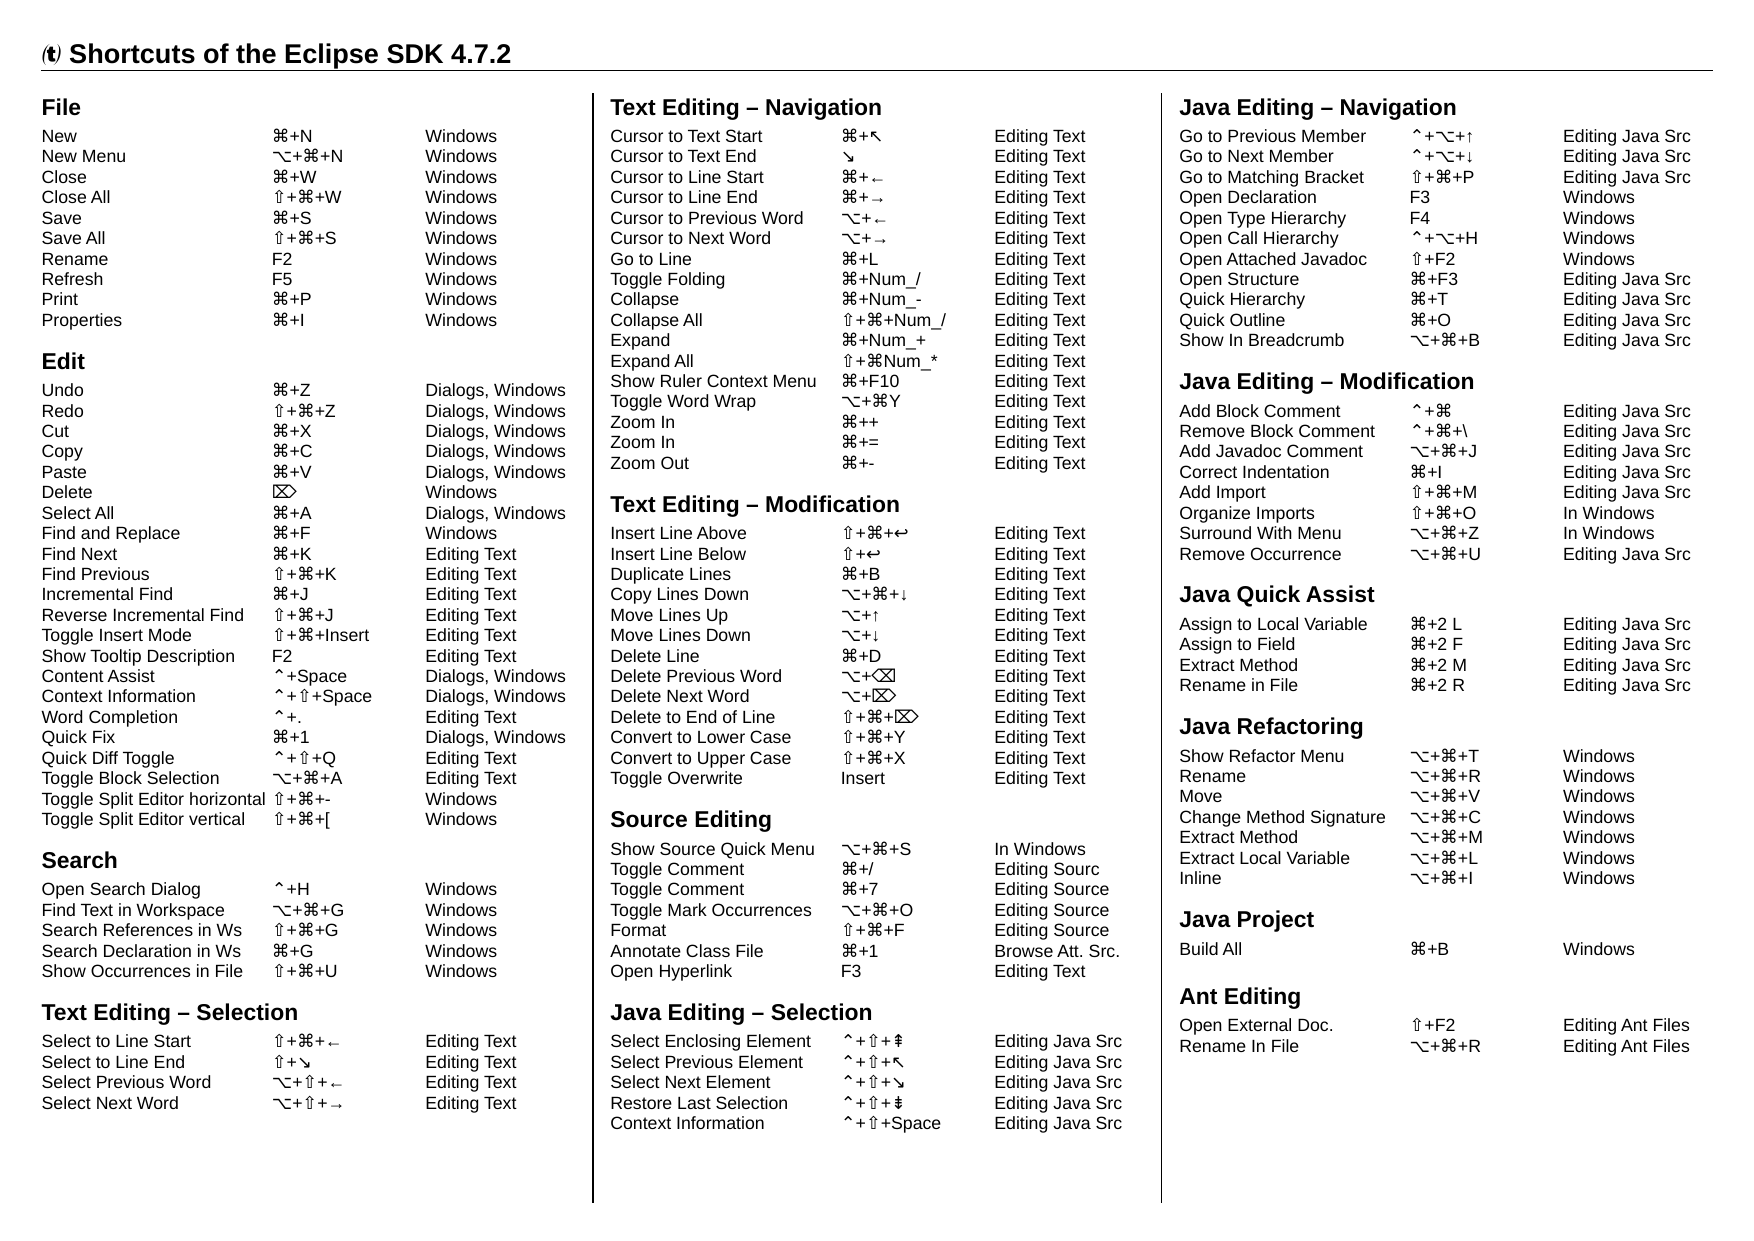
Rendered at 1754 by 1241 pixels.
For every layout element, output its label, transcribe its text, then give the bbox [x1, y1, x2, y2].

text Surround With Menu ⌥+⌘+Z In Windows [1179, 523, 1713, 543]
subtitle Java Project [1179, 906, 1713, 932]
text Close All ⇧+⌘+W Windows [41, 187, 575, 207]
text Cursor to Text Start ⌘+↖ Editing Text [610, 126, 1144, 146]
text Open Type Hierarchy F4 Windows [1179, 207, 1713, 228]
text Expand All ⇧+⌘Num_* Editing Text [610, 350, 1144, 371]
text Show Occurrences in File ⇧+⌘+U Windows [41, 961, 575, 981]
text Duplicate Lines ⌘+B Editing Text [610, 564, 1144, 584]
text Move Lines Down ⌥+↓ Editing Text [610, 625, 1144, 645]
subtitle Java Editing – Selection [610, 999, 1144, 1025]
text Delete Line ⌘+D Editing Text [610, 645, 1144, 666]
text Rename F2 Windows [41, 248, 575, 269]
text Select to Line End ⇧+↘ Editing Text [41, 1052, 575, 1072]
text Cursor to Text End ↘ Editing Text [610, 146, 1144, 167]
text Add Import ⇧+⌘+M Editing Java Src [1179, 482, 1713, 502]
text Show Refactor Menu ⌥+⌘+T Windows [1179, 745, 1713, 766]
text Find Previous ⇧+⌘+K Editing Text [41, 564, 575, 584]
subtitle Java Editing – Modification [1179, 368, 1713, 394]
subtitle Ant Editing [1179, 983, 1713, 1009]
text New ⌘+N Windows [41, 126, 575, 146]
text Quick Diff Toggle ⌃+⇧+Q Editing Text [41, 747, 575, 768]
text Go to Line ⌘+L Editing Text [610, 248, 1144, 269]
text Delete ⌦ Windows [41, 482, 575, 502]
text Toggle Block Selection ⌥+⌘+A Editing Text [41, 768, 575, 788]
text Go to Next Member ⌃+⌥+↓ Editing Java Src [1179, 146, 1713, 167]
text Restore Last Selection ⌃+⇧+⇟ Editing Java Src [610, 1092, 1144, 1113]
text Print ⌘+P Windows [41, 289, 575, 309]
text Toggle Comment ⌘+/ Editing Sourc [610, 859, 1144, 879]
text Select All ⌘+A Dialogs, Windows [41, 502, 575, 523]
text Redo ⇧+⌘+Z Dialogs, Windows [41, 400, 575, 421]
text Move ⌥+⌘+V Windows [1179, 786, 1713, 807]
text Remove Block Comment ⌃+⌘+\ Editing Java Src [1179, 421, 1713, 441]
text Extract Method ⌥+⌘+M Windows [1179, 827, 1713, 847]
text Copy Lines Down ⌥+⌘+↓ Editing Text [610, 584, 1144, 604]
text Cut ⌘+X Dialogs, Windows [41, 421, 575, 441]
text Open Structure ⌘+F3 Editing Java Src [1179, 269, 1713, 289]
text Go to Matching Bracket ⇧+⌘+P Editing Java Src [1179, 167, 1713, 187]
text Go to Previous Member ⌃+⌥+↑ Editing Java Src [1179, 126, 1713, 146]
text Insert Line Below ⇧+↩ Editing Text [610, 543, 1144, 564]
text Open Declaration F3 Windows [1179, 187, 1713, 207]
text Quick Outline ⌘+O Editing Java Src [1179, 309, 1713, 330]
text Extract Method ⌘+2 M Editing Java Src [1179, 654, 1713, 675]
text Incremental Find ⌘+J Editing Text [41, 584, 575, 604]
text Paste ⌘+V Dialogs, Windows [41, 462, 575, 482]
subtitle Java Editing – Navigation [1179, 93, 1713, 120]
text Zoom In ⌘++ Editing Text [610, 412, 1144, 432]
text Find Next ⌘+K Editing Text [41, 543, 575, 564]
text Select to Line Start ⇧+⌘+← Editing Text [41, 1031, 575, 1052]
text Reverse Incremental Find ⇧+⌘+J Editing Text [41, 604, 575, 625]
text Show Ruler Context Menu ⌘+F10 Editing Text [610, 371, 1144, 391]
text Cursor to Line Start ⌘+← Editing Text [610, 167, 1144, 187]
text Convert to Lower Case ⇧+⌘+Y Editing Text [610, 727, 1144, 747]
text Show Tooltip Description F2 Editing Text [41, 645, 575, 666]
text Find Text in Workspace ⌥+⌘+G Windows [41, 899, 575, 920]
text Select Previous Element ⌃+⇧+↖ Editing Java Src [610, 1052, 1144, 1072]
text Zoom In ⌘+= Editing Text [610, 432, 1144, 452]
subtitle Java Quick Assist [1179, 581, 1713, 608]
text Inline ⌥+⌘+I Windows [1179, 868, 1713, 888]
text Cursor to Previous Word ⌥+← Editing Text [610, 207, 1144, 228]
text Search Declaration in Ws ⌘+G Windows [41, 940, 575, 961]
text Organize Imports ⇧+⌘+O In Windows [1179, 502, 1713, 523]
text Move Lines Up ⌥+↑ Editing Text [610, 604, 1144, 625]
text Annotate Class File ⌘+1 Browse Att. Src. [610, 940, 1144, 961]
text Open Hyperlink F3 Editing Text [610, 961, 1144, 981]
text Save ⌘+S Windows [41, 207, 575, 228]
text Delete Previous Word ⌥+⌫ Editing Text [610, 666, 1144, 686]
text Properties ⌘+I Windows [41, 309, 575, 330]
text Expand ⌘+Num_+ Editing Text [610, 330, 1144, 350]
text Select Next Element ⌃+⇧+↘ Editing Java Src [610, 1072, 1144, 1092]
text Toggle Mark Occurrences ⌥+⌘+O Editing Source [610, 899, 1144, 920]
text Add Block Comment ⌃+⌘ Editing Java Src [1179, 400, 1713, 421]
text Open Search Dialog ⌃+H Windows [41, 879, 575, 899]
text Convert to Upper Case ⇧+⌘+X Editing Text [610, 747, 1144, 768]
text Open Call Hierarchy ⌃+⌥+H Windows [1179, 228, 1713, 248]
text Assign to Field ⌘+2 F Editing Java Src [1179, 634, 1713, 654]
text Correct Indentation ⌘+I Editing Java Src [1179, 462, 1713, 482]
text Rename ⌥+⌘+R Windows [1179, 766, 1713, 786]
subtitle Java Refactoring [1179, 713, 1713, 739]
text Undo ⌘+Z Dialogs, Windows [41, 380, 575, 400]
text Search References in Ws ⇧+⌘+G Windows [41, 920, 575, 940]
text Content Assist ⌃+Space Dialogs, Windows Context Information ⌃+⇧+Space Dialogs, Windows [41, 666, 575, 707]
text Close ⌘+W Windows [41, 167, 575, 187]
subtitle Text Editing – Selection [41, 999, 575, 1025]
text Select Enclosing Element ⌃+⇧+⇞ Editing Java Src [610, 1031, 1144, 1052]
text Toggle Folding ⌘+Num_/ Editing Text [610, 269, 1144, 289]
text Select Next Word ⌥+⇧+→ Editing Text [41, 1092, 575, 1113]
subtitle Text Editing – Modification [610, 491, 1144, 517]
text Format ⇧+⌘+F Editing Source [610, 920, 1144, 940]
subtitle Search [41, 847, 575, 873]
text Collapse ⌘+Num_- Editing Text [610, 289, 1144, 309]
text Rename in File ⌘+2 R Editing Java Src [1179, 675, 1713, 695]
text New Menu ⌥+⌘+N Windows [41, 146, 575, 167]
text Context Information ⌃+⇧+Space Editing Java Src [610, 1113, 1144, 1133]
text Delete to End of Line ⇧+⌘+⌦ Editing Text [610, 707, 1144, 727]
text Collapse All ⇧+⌘+Num_/ Editing Text [610, 309, 1144, 330]
text Select Previous Word ⌥+⇧+← Editing Text [41, 1072, 575, 1092]
text Zoom Out ⌘+- Editing Text [610, 452, 1144, 473]
text Find and Replace ⌘+F Windows [41, 523, 575, 543]
text Word Completion ⌃+. Editing Text [41, 707, 575, 727]
subtitle File [41, 93, 575, 120]
text Toggle Comment ⌘+7 Editing Source [610, 879, 1144, 899]
text Quick Hierarchy ⌘+T Editing Java Src [1179, 289, 1713, 309]
text Toggle Split Editor vertical ⇧+⌘+[ Windows [41, 809, 575, 829]
text Rename In File ⌥+⌘+R Editing Ant Files [1179, 1035, 1713, 1056]
text Show In Breadcrumb ⌥+⌘+B Editing Java Src [1179, 330, 1713, 350]
subtitle Source Editing [610, 806, 1144, 832]
text Refresh F5 Windows [41, 269, 575, 289]
text Insert Line Above ⇧+⌘+↩ Editing Text [610, 523, 1144, 543]
text Copy ⌘+C Dialogs, Windows [41, 441, 575, 462]
subtitle Text Editing – Navigation [610, 93, 1144, 120]
subtitle Edit [41, 348, 575, 374]
text Save All ⇧+⌘+S Windows [41, 228, 575, 248]
text Open External Doc. ⇧+F2 Editing Ant Files [1179, 1015, 1713, 1035]
text Toggle Split Editor horizontal ⇧+⌘+- Windows [41, 788, 575, 809]
text Open Attached Javadoc ⇧+F2 Windows [1179, 248, 1713, 269]
text Assign to Local Variable ⌘+2 L Editing Java Src [1179, 614, 1713, 634]
text Add Javadoc Comment ⌥+⌘+J Editing Java Src [1179, 441, 1713, 462]
text Show Source Quick Menu ⌥+⌘+S In Windows [610, 838, 1144, 859]
text Extract Local Variable ⌥+⌘+L Windows [1179, 847, 1713, 868]
text Delete Next Word ⌥+⌦ Editing Text [610, 686, 1144, 707]
text Cursor to Next Word ⌥+→ Editing Text [610, 228, 1144, 248]
text Remove Occurrence ⌥+⌘+U Editing Java Src [1179, 543, 1713, 564]
text Cursor to Line End ⌘+→ Editing Text [610, 187, 1144, 207]
text Toggle Insert Mode ⇧+⌘+Insert Editing Text [41, 625, 575, 645]
text Build All ⌘+B Windows [1179, 938, 1713, 959]
text Toggle Word Wrap ⌥+⌘Y Editing Text [610, 391, 1144, 412]
text Quick Fix ⌘+1 Dialogs, Windows [41, 727, 575, 747]
text Toggle Overwrite Insert Editing Text [610, 768, 1144, 788]
text Change Method Signature ⌥+⌘+C Windows [1179, 807, 1713, 827]
